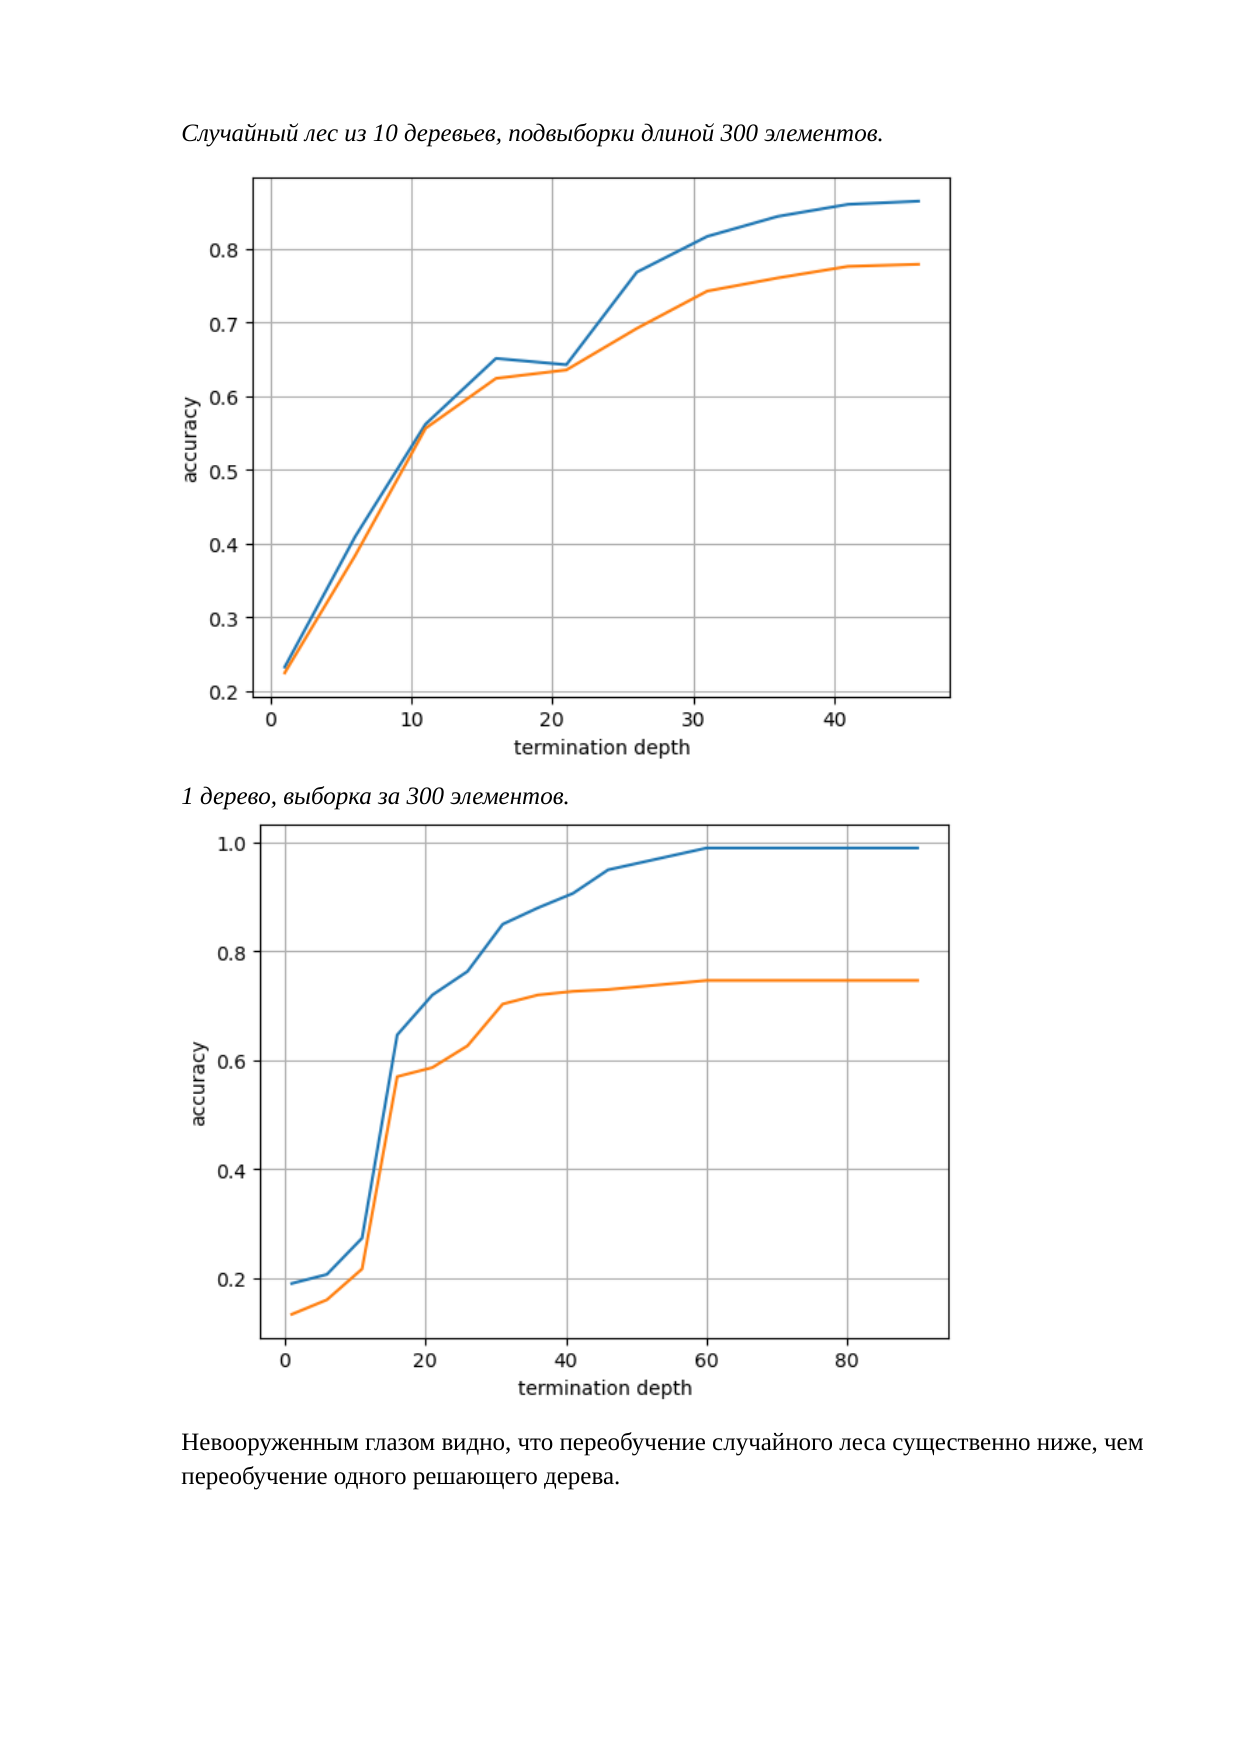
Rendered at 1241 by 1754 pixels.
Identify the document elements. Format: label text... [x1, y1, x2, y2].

text Невооруженным глазом видно, что переобучение случайного леса существенно ниже, чем переобучение одного решающего дерева. [181, 1427, 1152, 1490]
text Случайный лес из 10 деревьев, подвыборки длиной 300 элементов. [181, 118, 1152, 147]
text 1 дерево, выборка за 300 элементов. [181, 781, 1152, 1409]
picture [181, 815, 954, 1409]
picture [181, 165, 954, 763]
